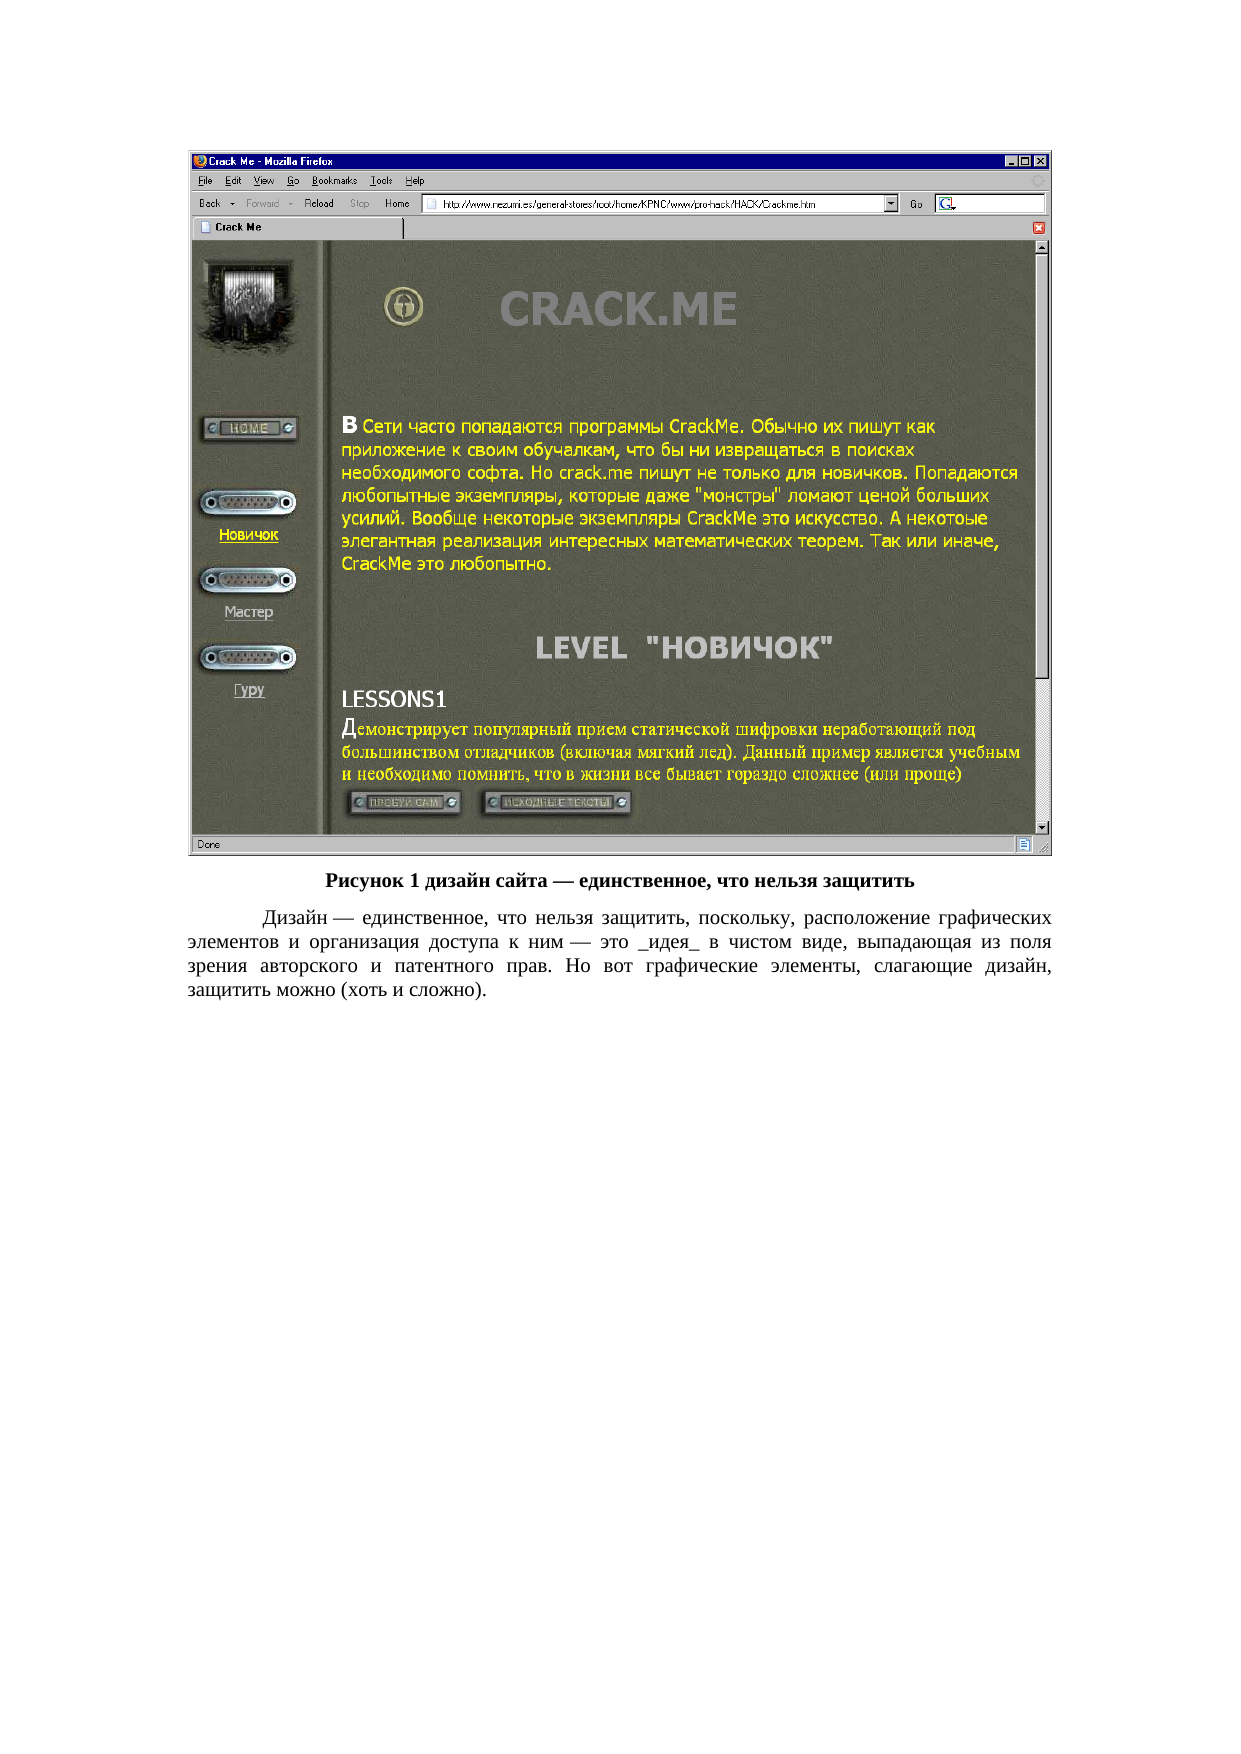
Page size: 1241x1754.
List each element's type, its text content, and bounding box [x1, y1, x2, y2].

picture [188, 150, 1052, 856]
text Рисунок 1 дизайн сайта — единственное, что нельзя защитить [187, 868, 1053, 892]
text Дизайн — единственное, что нельзя защитить, поскольку, расположение графических элементов и организация доступа к ним — это _идея_ в чистом виде, выпадающая из поля зрения авторского и патентного прав. Но вот графические элементы, слагающие дизайн, защитить можно (хоть и сложно). [187, 905, 1053, 1001]
